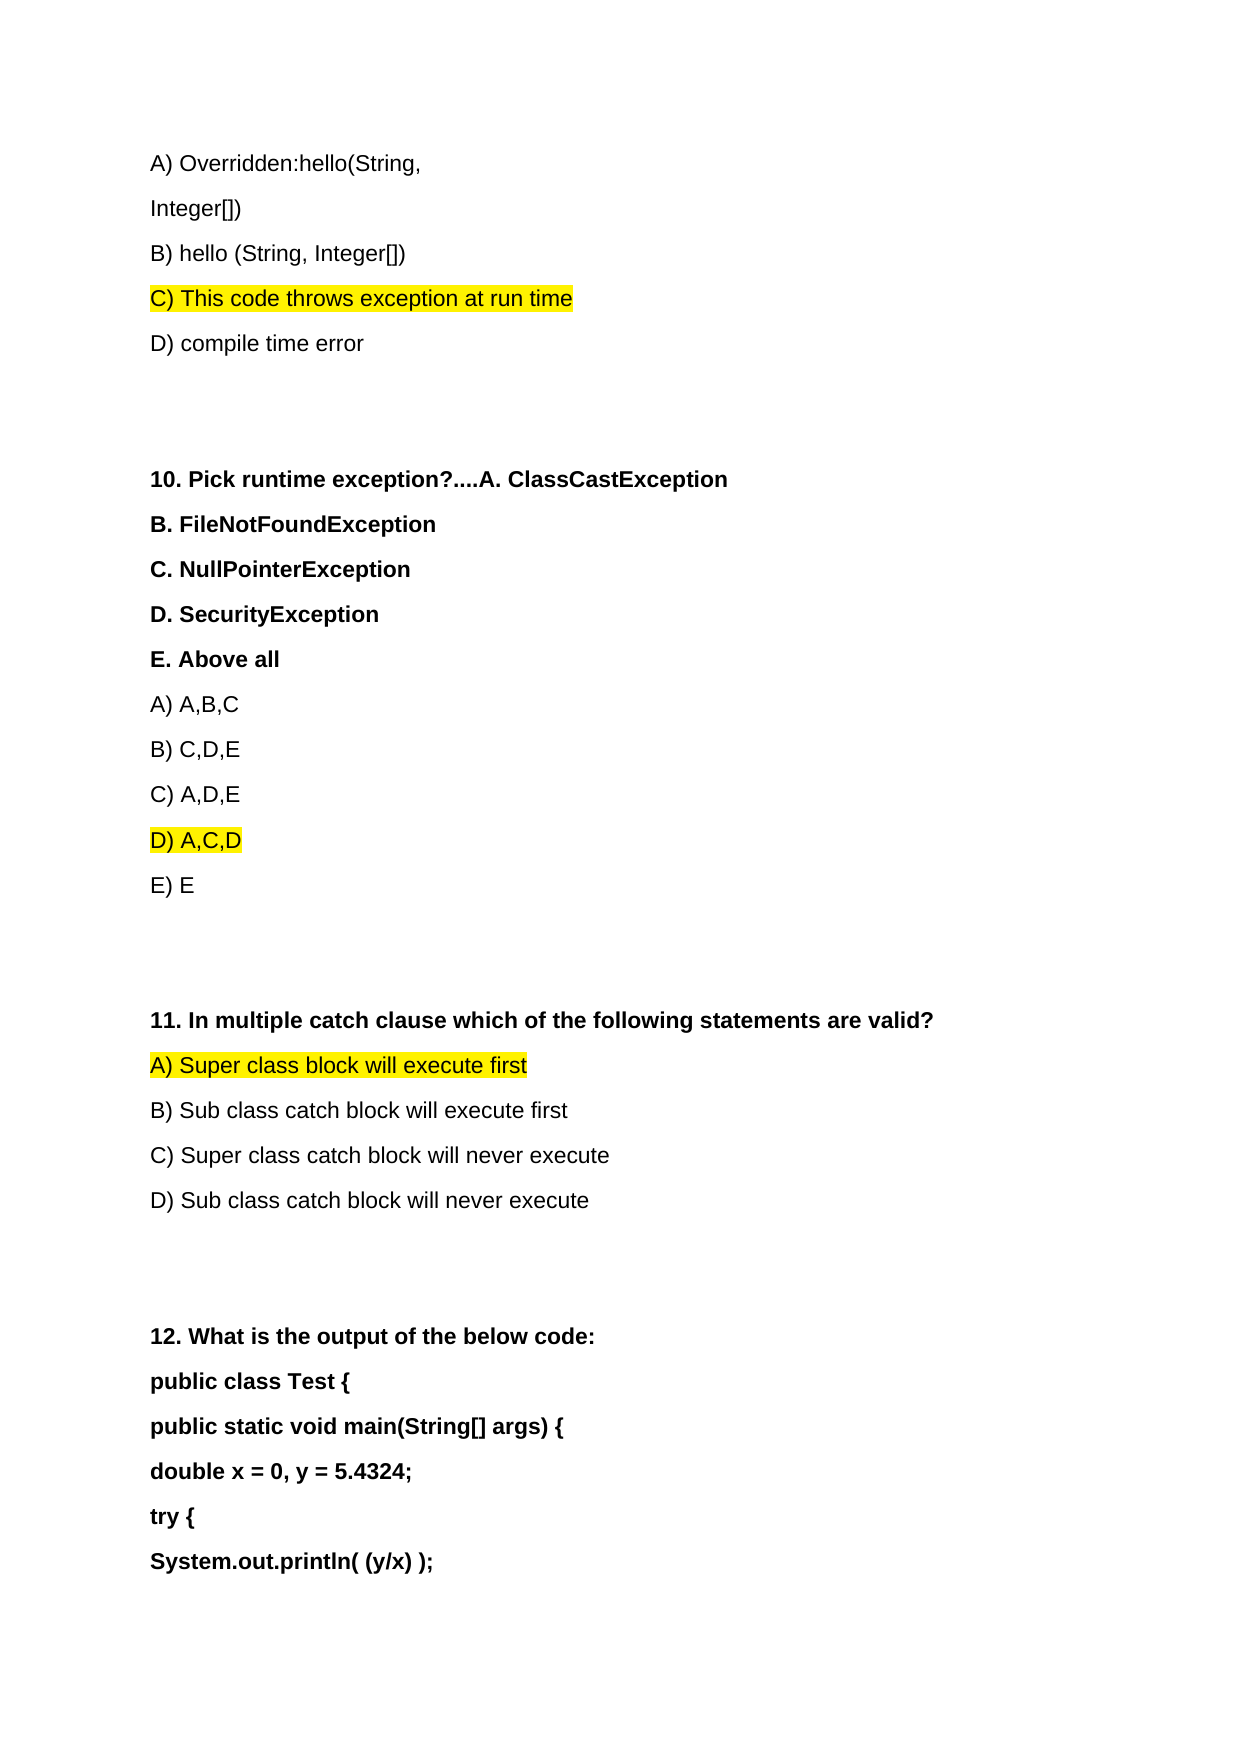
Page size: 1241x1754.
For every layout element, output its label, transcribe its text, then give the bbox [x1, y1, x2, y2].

text C. NullPointerException [150, 556, 1090, 582]
text 11. In multiple catch clause which of the following statements are valid? [150, 1007, 1090, 1033]
text 12. What is the output of the below code: [150, 1323, 1090, 1349]
text B) hello (String, Integer[]) [150, 240, 1090, 267]
text C) Super class catch block will never execute [150, 1142, 1090, 1169]
text D. SecurityException [150, 601, 1090, 627]
text public class Test { [150, 1368, 1090, 1394]
text Integer[]) [150, 195, 1090, 221]
text try { [150, 1503, 1090, 1529]
text System.out.println( (y/x) ); [150, 1548, 1090, 1574]
text B) Sub class catch block will execute first [150, 1097, 1090, 1123]
text A) A,B,C [150, 691, 1090, 718]
text A) Super class block will execute first [150, 1052, 1090, 1078]
text E. Above all [150, 646, 1090, 672]
text B) C,D,E [150, 736, 1090, 763]
text C) A,D,E [150, 781, 1090, 808]
text D) Sub class catch block will never execute [150, 1187, 1090, 1214]
text C) This code throws exception at run time [150, 285, 1090, 312]
text D) compile time error [150, 330, 1090, 357]
text 10. Pick runtime exception?....A. ClassCastException [150, 466, 1090, 492]
text A) Overridden:hello(String, [150, 150, 1090, 176]
text double x = 0, y = 5.4324; [150, 1458, 1090, 1484]
text D) A,C,D [150, 827, 1090, 853]
text E) E [150, 872, 1090, 898]
text B. FileNotFoundException [150, 511, 1090, 537]
text public static void main(String[] args) { [150, 1413, 1090, 1439]
